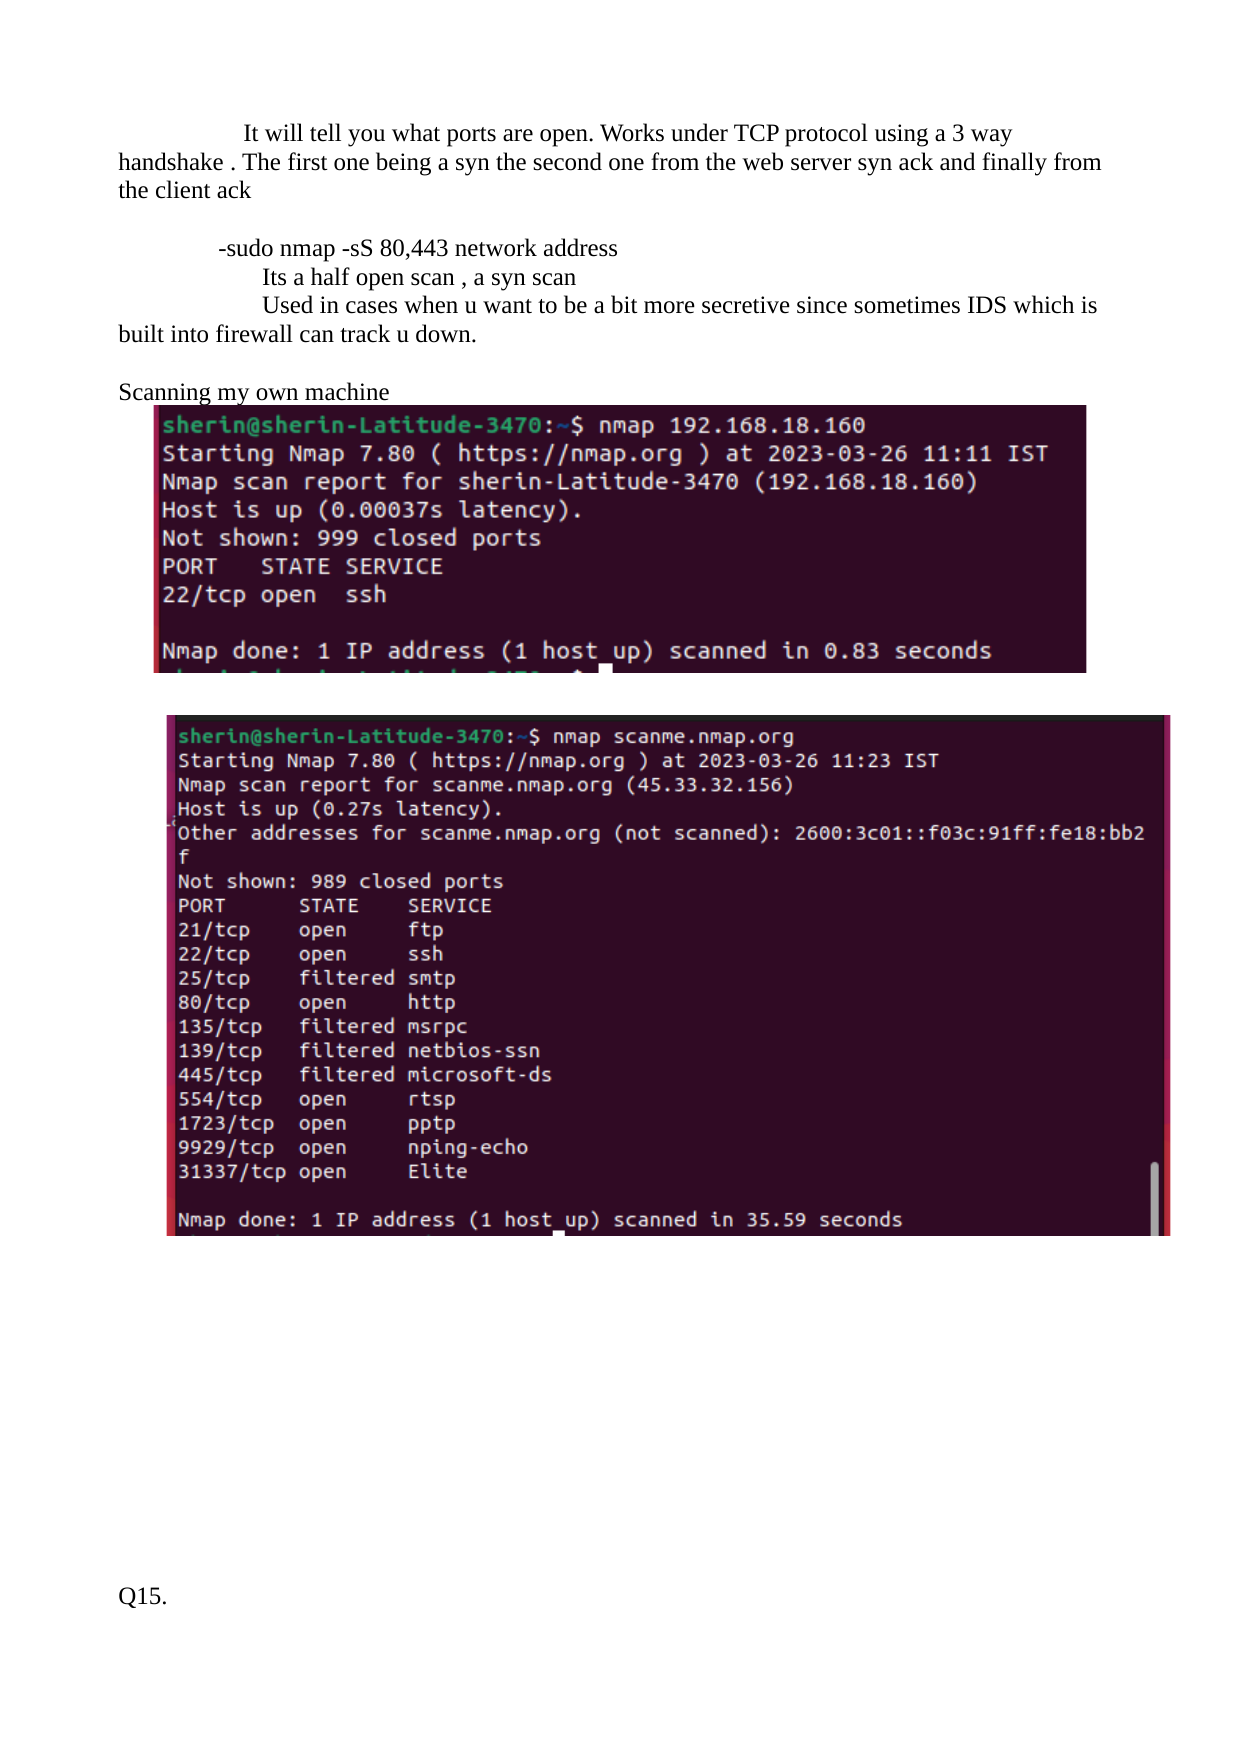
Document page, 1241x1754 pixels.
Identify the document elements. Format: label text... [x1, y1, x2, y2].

picture [153, 405, 1087, 673]
picture [166, 715, 1171, 1236]
text -sudo nmap -sS 80,443 network address [118, 233, 1122, 262]
text Its a half open scan , a syn scan [118, 262, 1122, 291]
text It will tell you what ports are open. Works under TCP protocol using a 3 way handshake . The first one being a syn the second one from the web server syn ack and finally from the client ack [118, 118, 1122, 204]
text Used in cases when u want to be a bit more secretive since sometimes IDS which is built into firewall can track u down. [118, 291, 1122, 348]
text Q15. [118, 1581, 1122, 1610]
text Scanning my own machine [118, 377, 1122, 406]
